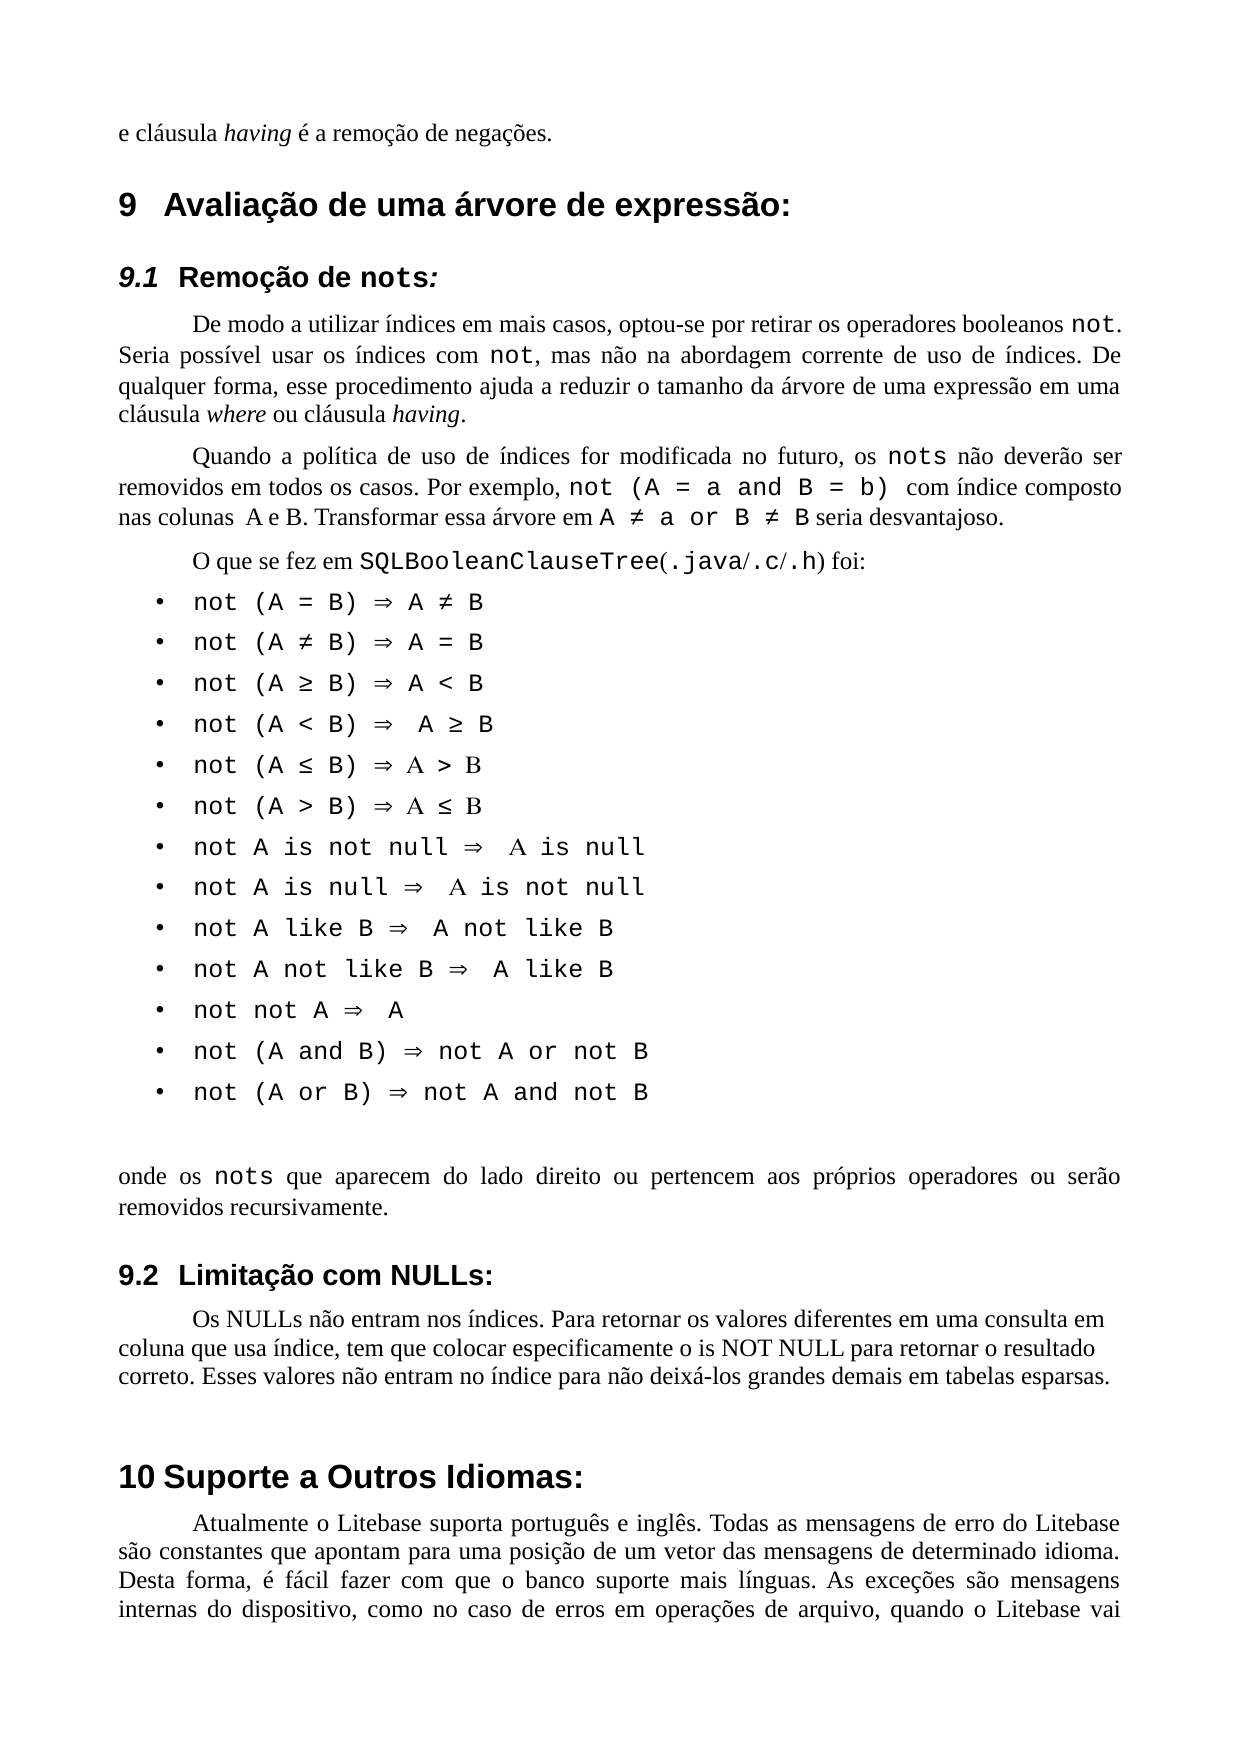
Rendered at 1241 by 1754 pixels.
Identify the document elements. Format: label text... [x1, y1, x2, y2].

subtitle Remoção de nots: [118, 261, 1122, 297]
list not (A and B)  not A or not B [156, 1038, 1122, 1067]
text De modo a utilizar índices em mais casos, optou-se por retirar os operadores booleanos not. Seria possível usar os índices com not, mas não na abordagem corrente de uso de índices. De qualquer forma, esse procedimento ajuda a reduzir o tamanho da árvore de uma expressão em uma cláusula where ou cláusula having. [118, 309, 1122, 428]
list not A like B  A not like B [156, 916, 1122, 944]
list not A is null  A is not null [156, 875, 1122, 903]
list not (A = B)  A ≠ B [156, 589, 1122, 617]
text Os NULLs não entram nos índices. Para retornar os valores diferentes em uma consulta em coluna que usa índice, tem que colocar especificamente o is NOT NULL para retornar o resultado correto. Esses valores não entram no índice para não deixá-los grandes demais em tabelas esparsas. [118, 1304, 1122, 1390]
list not A not like B  A like B [156, 957, 1122, 985]
text e cláusula having é a remoção de negações. [118, 118, 1122, 147]
subtitle Avaliação de uma árvore de expressão: [118, 184, 1122, 223]
subtitle Limitação com NULLs: [118, 1258, 1122, 1291]
list not (A or B)  not A and not B [156, 1079, 1122, 1107]
text O que se fez em SQLBooleanClauseTree(.java/.c/.h) foi: [118, 546, 1122, 577]
list not (A > B)  A ≤ B [156, 793, 1122, 822]
text Atualmente o Litebase suporta português e inglês. Todas as mensagens de erro do Litebase são constantes que apontam para uma posição de um vetor das mensagens de determinado idioma. Desta forma, é fácil fazer com que o banco suporte mais línguas. As exceções são mensagens internas do dispositivo, como no caso de erros em operações de arquivo, quando o Litebase vai [118, 1508, 1122, 1623]
text onde os nots que aparecem do lado direito ou pertencem aos próprios operadores ou serão removidos recursivamente. [118, 1161, 1122, 1220]
subtitle Suporte a Outros Idiomas: [118, 1456, 1122, 1495]
list not (A < B)  A ≥ B [156, 712, 1122, 740]
list not not A  A [156, 997, 1122, 1026]
list not (A ≥ B)  A < B [156, 671, 1122, 699]
text Quando a política de uso de índices for modificada no futuro, os nots não deverão ser removidos em todos os casos. Por exemplo, not (A = a and B = b) com índice composto nas colunas A e B. Transformar essa árvore em A ≠ a or B ≠ B seria desvantajoso. [118, 441, 1122, 533]
list not A is not null  A is null [156, 834, 1122, 862]
list not (A ≠ B)  A = B [156, 630, 1122, 658]
list not (A ≤ B)  A > B [156, 752, 1122, 781]
